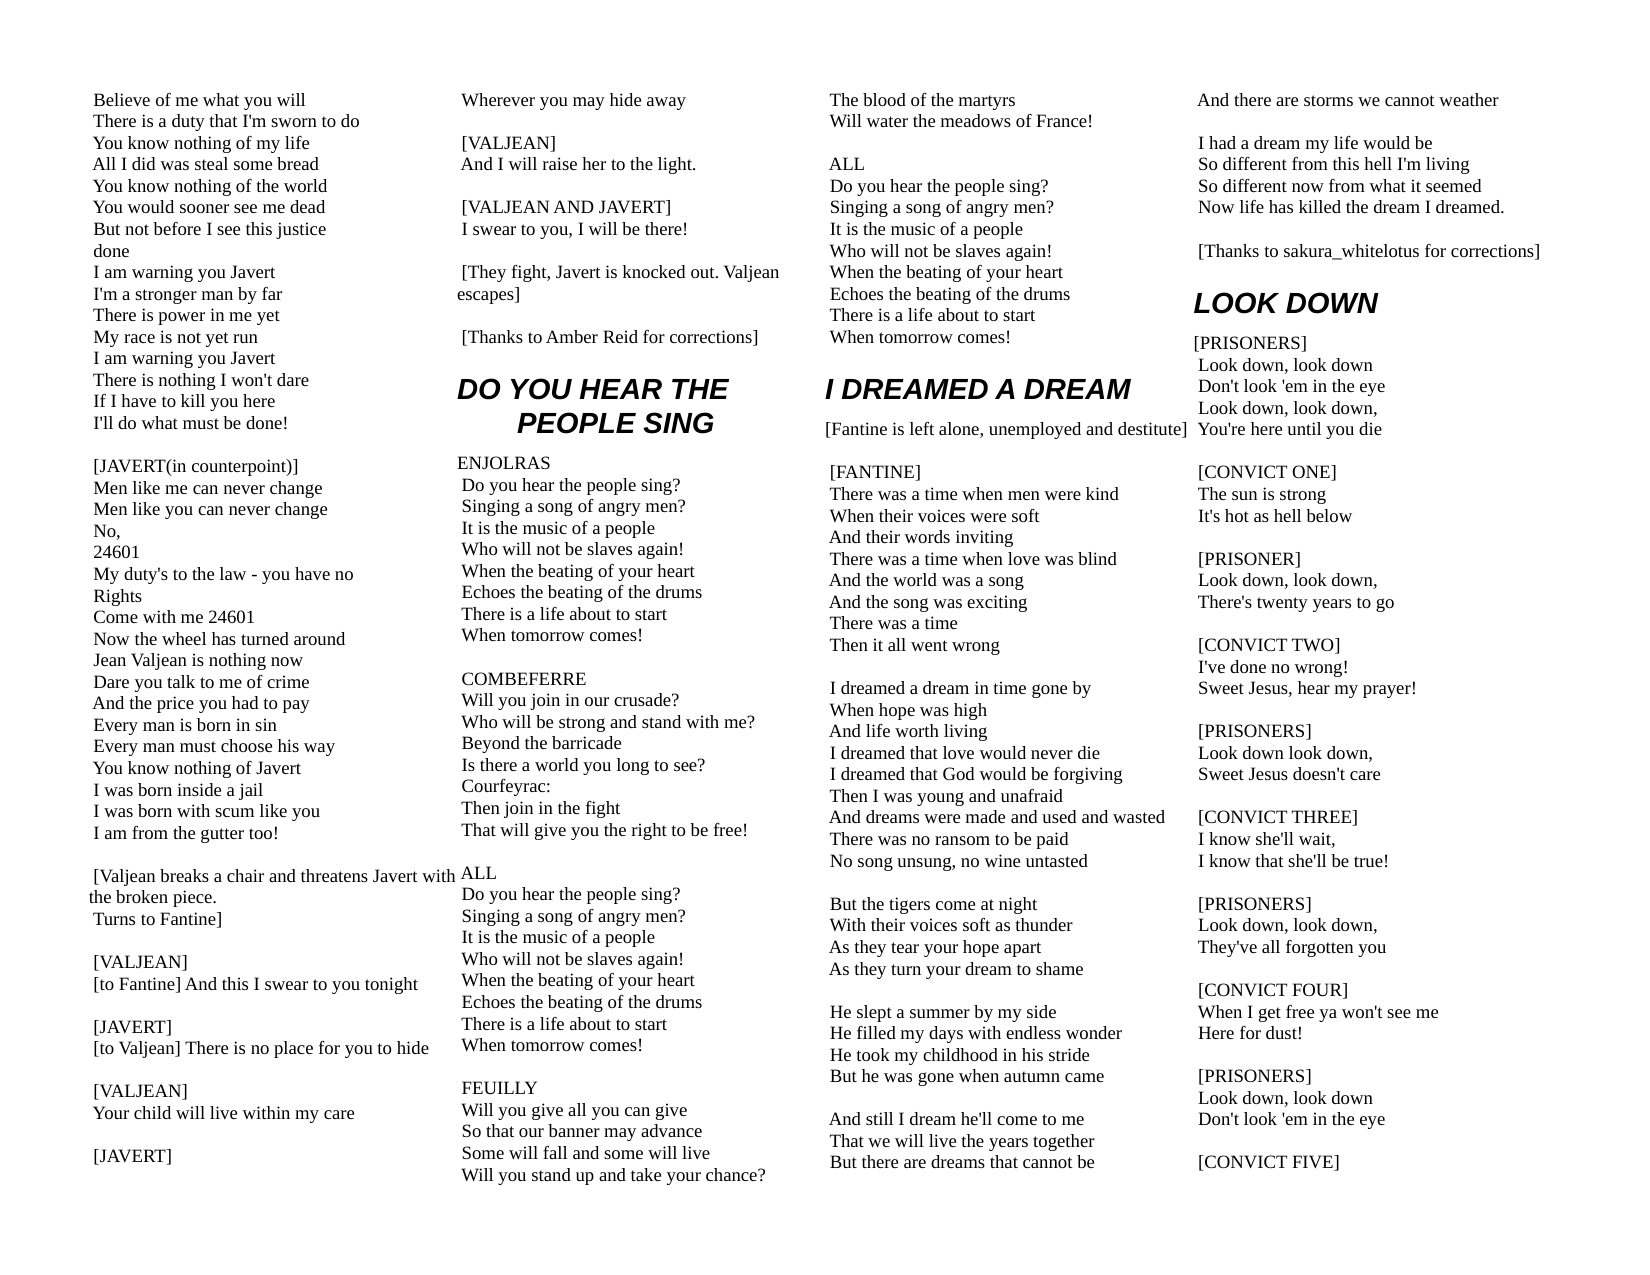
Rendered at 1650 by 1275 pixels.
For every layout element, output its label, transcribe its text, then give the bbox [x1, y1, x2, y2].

text Singing a song of angry men? [457, 495, 825, 517]
text There is a life about to start [825, 304, 1193, 326]
text When tomorrow comes! [825, 326, 1193, 347]
text ENJOLRAS [457, 452, 825, 473]
text Do you hear the people sing? [457, 473, 825, 495]
text There's twenty years to go [1193, 591, 1561, 612]
text But the tigers come at night [825, 893, 1193, 914]
text I've done no wrong! [1193, 656, 1561, 677]
text [PRISONER] [1193, 548, 1561, 569]
text And the price you had to pay [88, 692, 457, 714]
text No, [88, 520, 457, 541]
text When tomorrow comes! [457, 624, 825, 646]
text Don't look 'em in the eye [1193, 1108, 1561, 1130]
text Look down look down, [1193, 742, 1561, 763]
text Rights [88, 584, 457, 606]
text [PRISONERS] [1193, 332, 1561, 354]
text Do you hear the people sing? [825, 175, 1193, 196]
text It is the music of a people [457, 517, 825, 538]
text There is nothing I won't dare [88, 369, 457, 390]
text [CONVICT TWO] [1193, 634, 1561, 656]
text [JAVERT] [88, 1145, 457, 1167]
text And their words inviting [825, 526, 1193, 548]
text With their voices soft as thunder [825, 914, 1193, 936]
text When tomorrow comes! [457, 1034, 825, 1056]
text Then I was young and unafraid [825, 785, 1193, 806]
text [JAVERT(in counterpoint)] [88, 455, 457, 477]
text Echoes the beating of the drums [457, 581, 825, 603]
text Every man must choose his way [88, 735, 457, 757]
text Do you hear the people sing? [457, 883, 825, 905]
text But he was gone when autumn came [825, 1065, 1193, 1087]
text [They fight, Javert is knocked out. Valjean escapes] [457, 261, 825, 304]
text Then join in the fight [457, 797, 825, 818]
text So different now from what it seemed [1193, 175, 1561, 196]
text When hope was high [825, 699, 1193, 720]
text I dreamed that love would never die [825, 742, 1193, 763]
text When I get free ya won't see me [1193, 1001, 1561, 1022]
text You know nothing of Javert [88, 757, 457, 778]
text Singing a song of angry men? [825, 196, 1193, 218]
text And the song was exciting [825, 591, 1193, 612]
text I am warning you Javert [88, 261, 457, 283]
text I'll do what must be done! [88, 412, 457, 433]
text Every man is born in sin [88, 714, 457, 735]
text There is power in me yet [88, 304, 457, 326]
subtitle DO YOU HEAR THE PEOPLE SING [457, 372, 825, 439]
text And life worth living [825, 720, 1193, 742]
text You would sooner see me dead [88, 196, 457, 218]
text I know she'll wait, [1193, 828, 1561, 849]
text Will you stand up and take your chance? [457, 1163, 825, 1185]
text All I did was steal some bread [88, 153, 457, 175]
text I was born inside a jail [88, 778, 457, 800]
text [FANTINE] [825, 461, 1193, 483]
text And there are storms we cannot weather [1193, 88, 1561, 110]
text He took my childhood in his stride [825, 1044, 1193, 1065]
text Don't look 'em in the eye [1193, 375, 1561, 397]
text [JAVERT] [88, 1016, 457, 1037]
text If I have to kill you here [88, 390, 457, 412]
text I am warning you Javert [88, 347, 457, 369]
text Courfeyrac: [457, 775, 825, 797]
subtitle I DREAMED A DREAM [825, 372, 1193, 406]
text Will you give all you can give [457, 1099, 825, 1120]
text That we will live the years together [825, 1130, 1193, 1151]
text But there are dreams that cannot be [825, 1151, 1193, 1173]
text When the beating of your heart [457, 969, 825, 991]
text Men like me can never change [88, 477, 457, 498]
text And I will raise her to the light. [457, 153, 825, 175]
text There is a life about to start [457, 603, 825, 624]
text It's hot as hell below [1193, 504, 1561, 526]
text [Valjean breaks a chair and threatens Javert with the broken piece. [88, 865, 457, 908]
text My race is not yet run [88, 326, 457, 347]
text The blood of the martyrs [825, 88, 1193, 110]
text I swear to you, I will be there! [457, 218, 825, 239]
text It is the music of a people [825, 218, 1193, 239]
text [CONVICT THREE] [1193, 806, 1561, 828]
text I know that she'll be true! [1193, 849, 1561, 871]
text As they turn your dream to shame [825, 957, 1193, 979]
text When their voices were soft [825, 504, 1193, 526]
text Singing a song of angry men? [457, 905, 825, 926]
text I'm a stronger man by far [88, 283, 457, 304]
text 24601 [88, 541, 457, 563]
text Will water the meadows of France! [825, 110, 1193, 132]
text ALL [825, 153, 1193, 175]
text Who will be strong and stand with me? [457, 711, 825, 732]
text Is there a world you long to see? [457, 754, 825, 775]
text You know nothing of my life [88, 132, 457, 153]
text [CONVICT ONE] [1193, 461, 1561, 483]
text Look down, look down [1193, 354, 1561, 375]
text Echoes the beating of the drums [825, 283, 1193, 304]
text He filled my days with endless wonder [825, 1022, 1193, 1044]
text Some will fall and some will live [457, 1142, 825, 1163]
text Here for dust! [1193, 1022, 1561, 1044]
text And the world was a song [825, 569, 1193, 591]
text [Thanks to sakura_whitelotus for corrections] [1193, 239, 1561, 261]
text So that our banner may advance [457, 1120, 825, 1142]
text Your child will live within my care [88, 1102, 457, 1123]
text Sweet Jesus doesn't care [1193, 763, 1561, 785]
text Beyond the barricade [457, 732, 825, 754]
text [VALJEAN] [457, 132, 825, 153]
text [PRISONERS] [1193, 720, 1561, 742]
text Come with me 24601 [88, 606, 457, 628]
text [CONVICT FIVE] [1193, 1151, 1561, 1173]
text There was a time when men were kind [825, 483, 1193, 504]
text Men like you can never change [88, 498, 457, 520]
text ALL [457, 862, 825, 883]
text Wherever you may hide away [457, 88, 825, 110]
text I dreamed that God would be forgiving [825, 763, 1193, 785]
text FEUILLY [457, 1077, 825, 1099]
text It is the music of a people [457, 926, 825, 948]
text I am from the gutter too! [88, 822, 457, 843]
text Echoes the beating of the drums [457, 991, 825, 1012]
text Turns to Fantine] [88, 908, 457, 929]
text When the beating of your heart [825, 261, 1193, 283]
text [PRISONERS] [1193, 1065, 1561, 1087]
text Now life has killed the dream I dreamed. [1193, 196, 1561, 218]
text They've all forgotten you [1193, 936, 1561, 957]
text The sun is strong [1193, 483, 1561, 504]
text Now the wheel has turned around [88, 628, 457, 649]
text [VALJEAN] [88, 1080, 457, 1102]
text [to Fantine] And this I swear to you tonight [88, 973, 457, 994]
text [Fantine is left alone, unemployed and destitute] [825, 418, 1193, 440]
text There is a duty that I'm sworn to do [88, 110, 457, 132]
text Who will not be slaves again! [457, 948, 825, 969]
text Who will not be slaves again! [825, 239, 1193, 261]
text COMBEFERRE [457, 667, 825, 689]
text There was a time when love was blind [825, 548, 1193, 569]
text And still I dream he'll come to me [825, 1108, 1193, 1130]
text There was no ransom to be paid [825, 828, 1193, 849]
text My duty's to the law - you have no [88, 563, 457, 584]
text [PRISONERS] [1193, 893, 1561, 914]
text When the beating of your heart [457, 560, 825, 581]
text Look down, look down, [1193, 569, 1561, 591]
text That will give you the right to be free! [457, 818, 825, 840]
text Sweet Jesus, hear my prayer! [1193, 677, 1561, 699]
text Who will not be slaves again! [457, 538, 825, 560]
text There is a life about to start [457, 1012, 825, 1034]
text I had a dream my life would be [1193, 132, 1561, 153]
text Look down, look down [1193, 1087, 1561, 1108]
text Look down, look down, [1193, 397, 1561, 418]
text [VALJEAN] [88, 951, 457, 973]
text done [88, 239, 457, 261]
text [VALJEAN AND JAVERT] [457, 196, 825, 218]
text [Thanks to Amber Reid for corrections] [457, 326, 825, 347]
text Jean Valjean is nothing now [88, 649, 457, 671]
text [CONVICT FOUR] [1193, 979, 1561, 1001]
text He slept a summer by my side [825, 1001, 1193, 1022]
text Look down, look down, [1193, 914, 1561, 936]
text There was a time [825, 612, 1193, 634]
text You know nothing of the world [88, 175, 457, 196]
subtitle LOOK DOWN [1193, 286, 1561, 319]
text As they tear your hope apart [825, 936, 1193, 957]
text Will you join in our crusade? [457, 689, 825, 711]
text I was born with scum like you [88, 800, 457, 822]
text And dreams were made and used and wasted [825, 806, 1193, 828]
text [to Valjean] There is no place for you to hide [88, 1037, 457, 1059]
text Then it all went wrong [825, 634, 1193, 656]
text Believe of me what you will [88, 88, 457, 110]
text Dare you talk to me of crime [88, 671, 457, 692]
text So different from this hell I'm living [1193, 153, 1561, 175]
text But not before I see this justice [88, 218, 457, 239]
text No song unsung, no wine untasted [825, 849, 1193, 871]
text I dreamed a dream in time gone by [825, 677, 1193, 699]
text You're here until you die [1193, 418, 1561, 440]
